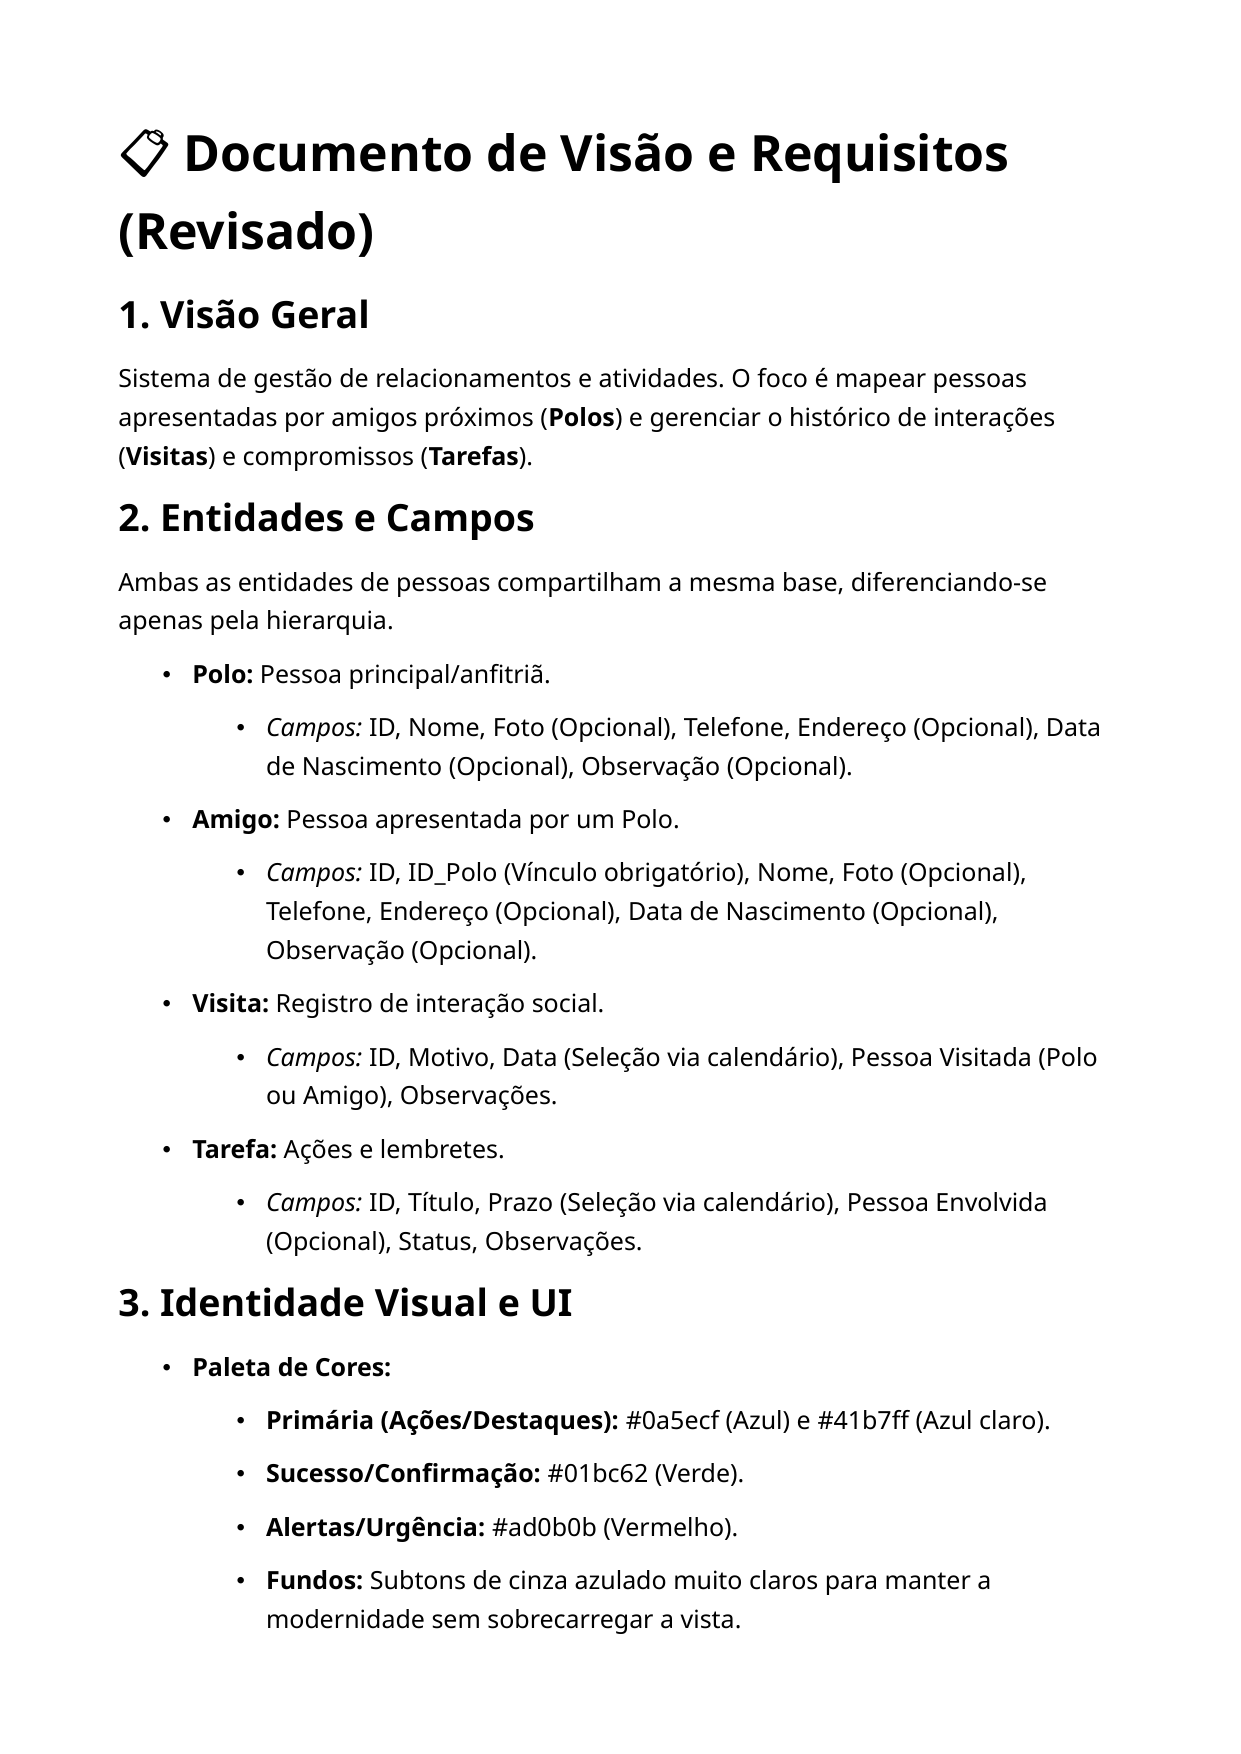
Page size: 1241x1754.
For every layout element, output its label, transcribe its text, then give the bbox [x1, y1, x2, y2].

list Visita: Registro de interação social. [162, 986, 1122, 1020]
list Primária (Ações/Destaques): #0a5ecf (Azul) e #41b7ff (Azul claro). [236, 1403, 1122, 1437]
list Campos: ID, Motivo, Data (Seleção via calendário), Pessoa Visitada (Polo ou Amigo), Observações. [236, 1039, 1122, 1112]
subtitle 2. Entidades e Campos [118, 491, 1122, 542]
text Sistema de gestão de relacionamentos e atividades. O foco é mapear pessoas apresentadas por amigos próximos (Polos) e gerenciar o histórico de interações (Visitas) e compromissos (Tarefas). [118, 361, 1122, 472]
subtitle 📋 Documento de Visão e Requisitos (Revisado) [118, 118, 1122, 264]
subtitle 3. Identidade Visual e UI [118, 1277, 1122, 1328]
list Sucesso/Confirmação: #01bc62 (Verde). [236, 1456, 1122, 1490]
list Campos: ID, Nome, Foto (Opcional), Telefone, Endereço (Opcional), Data de Nascimento (Opcional), Observação (Opcional). [236, 709, 1122, 782]
list Campos: ID, Título, Prazo (Seleção via calendário), Pessoa Envolvida (Opcional), Status, Observações. [236, 1184, 1122, 1257]
text Ambas as entidades de pessoas compartilham a mesma base, diferenciando-se apenas pela hierarquia. [118, 564, 1122, 637]
list Amigo: Pessoa apresentada por um Polo. [162, 802, 1122, 836]
subtitle 1. Visão Geral [118, 288, 1122, 339]
list Polo: Pessoa principal/anfitriã. [162, 656, 1122, 690]
list Tarefa: Ações e lembretes. [162, 1131, 1122, 1165]
list Fundos: Subtons de cinza azulado muito claros para manter a modernidade sem sobrecarregar a vista. [236, 1563, 1122, 1636]
list Paleta de Cores: [162, 1349, 1122, 1383]
list Alertas/Urgência: #ad0b0b (Vermelho). [236, 1509, 1122, 1543]
list Campos: ID, ID_Polo (Vínculo obrigatório), Nome, Foto (Opcional), Telefone, Endereço (Opcional), Data de Nascimento (Opcional), Observação (Opcional). [236, 855, 1122, 967]
